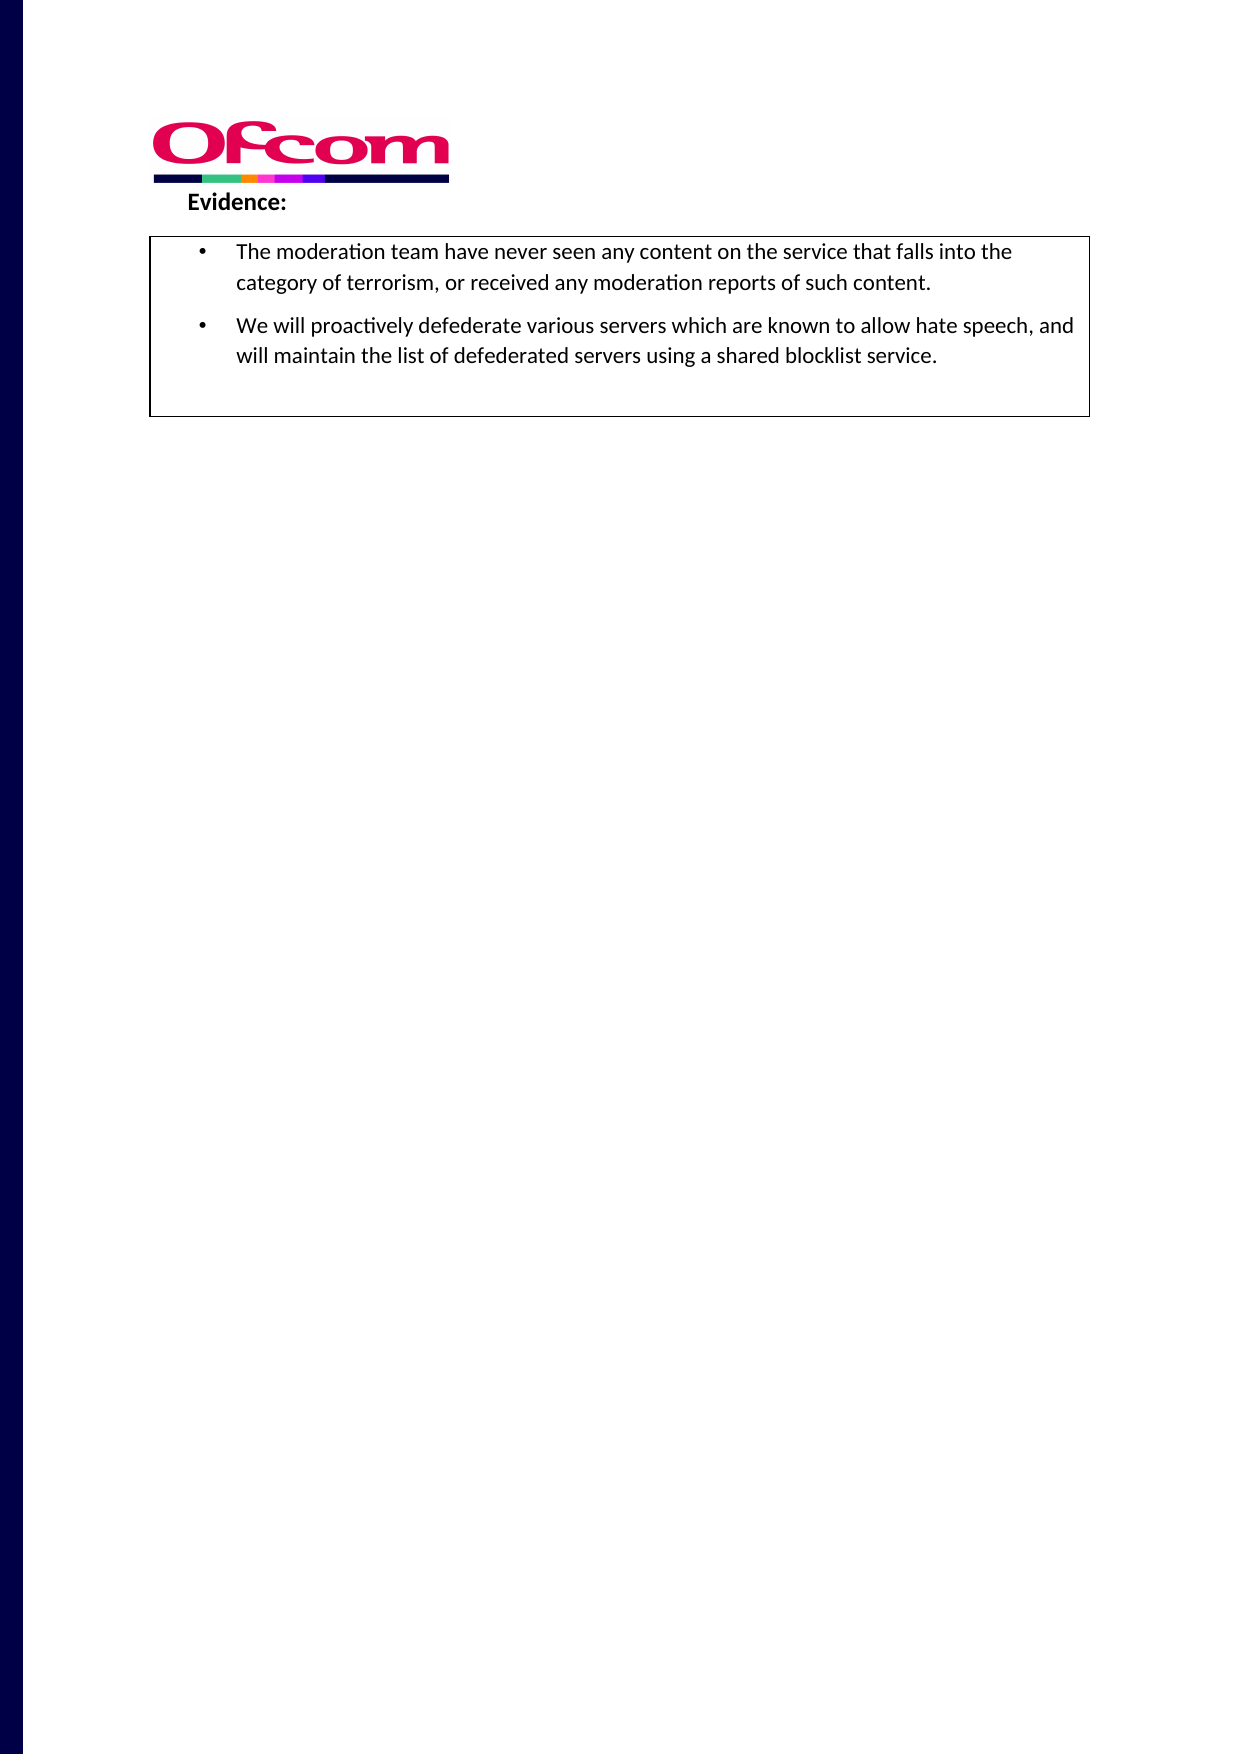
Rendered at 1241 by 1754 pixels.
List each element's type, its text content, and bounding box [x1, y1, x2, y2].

table_header The moderation team have never seen any content on the service that falls into the category of terrorism, or received any moderation reports of such content. We will proactively defederate various servers which are known to allow hate speech, and will maintain the list of defederated servers using a shared blocklist service. [151, 237, 1089, 416]
text Evidence: [187, 186, 1090, 216]
picture [150, 118, 452, 186]
